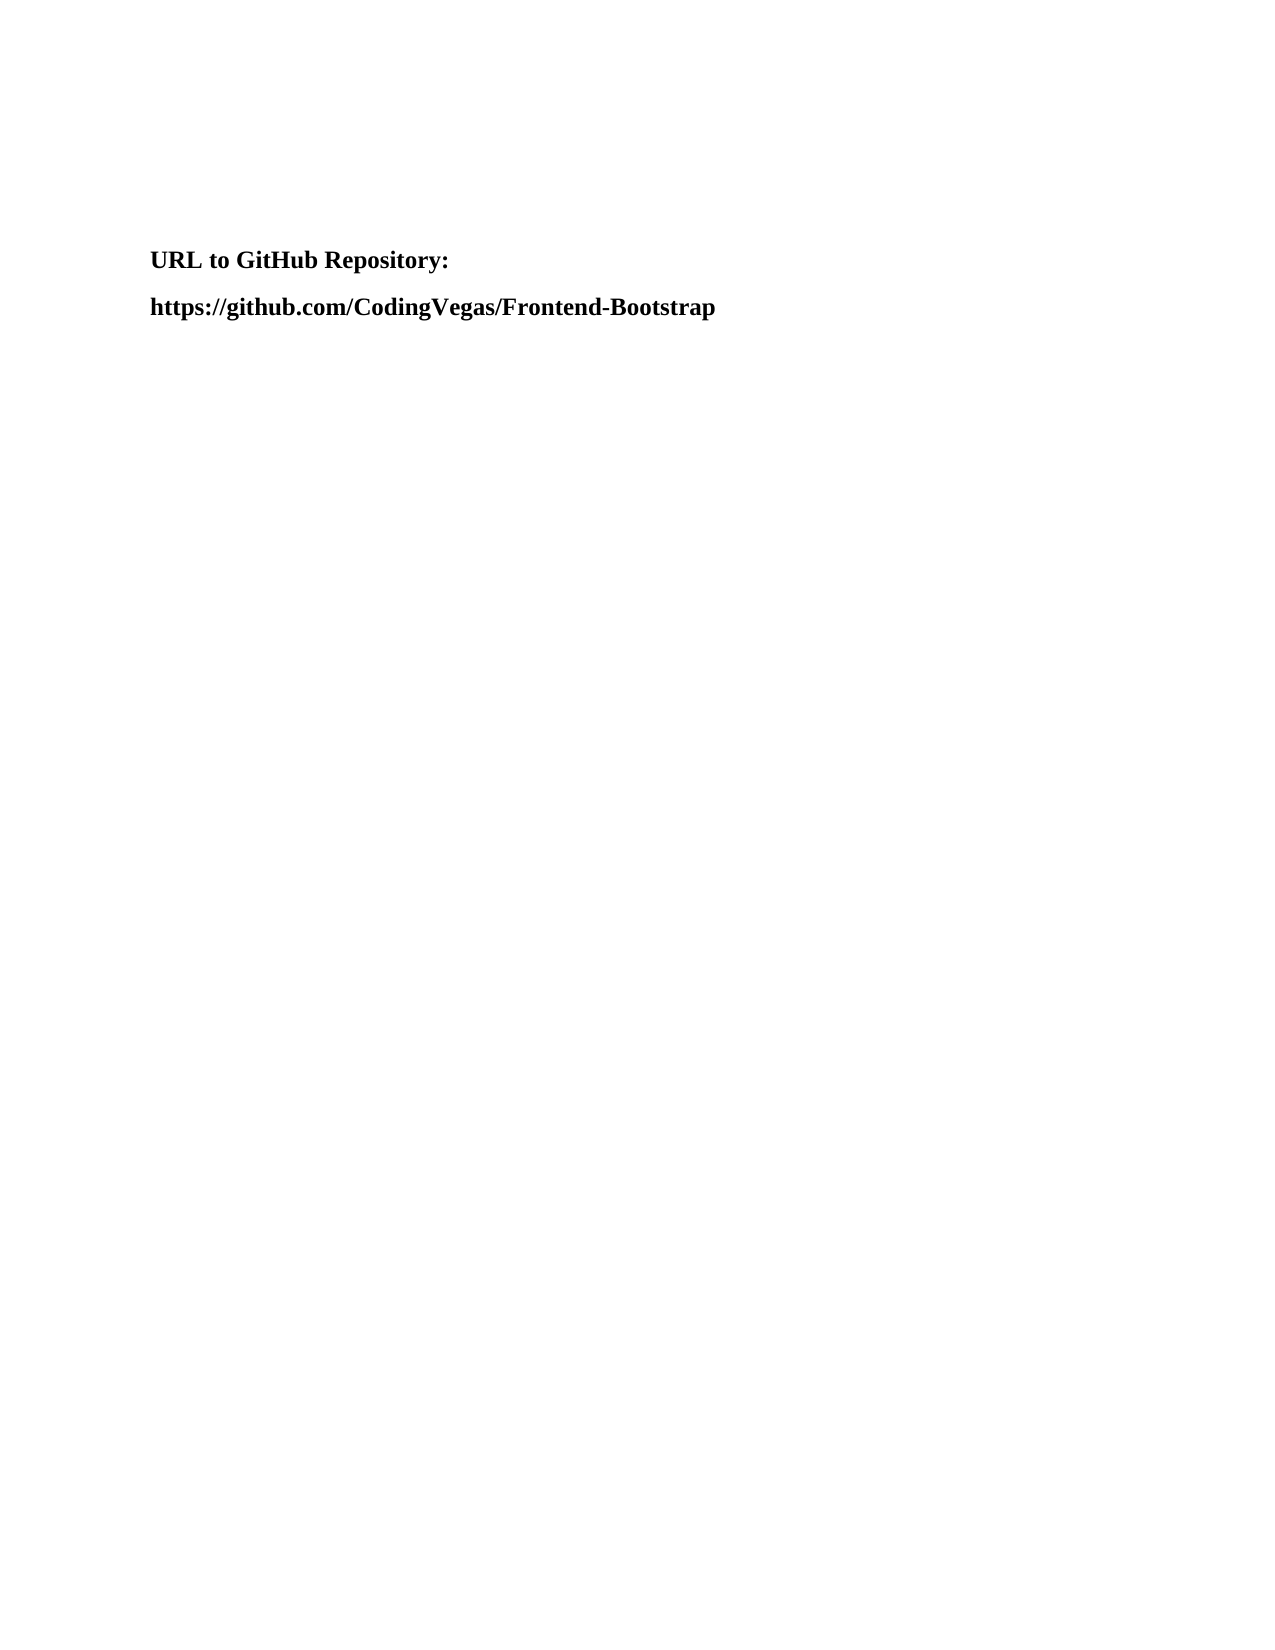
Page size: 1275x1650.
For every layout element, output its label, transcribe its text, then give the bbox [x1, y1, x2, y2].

text URL to GitHub Repository: [150, 245, 1125, 273]
text https://github.com/CodingVegas/Frontend-Bootstrap [150, 292, 1125, 321]
